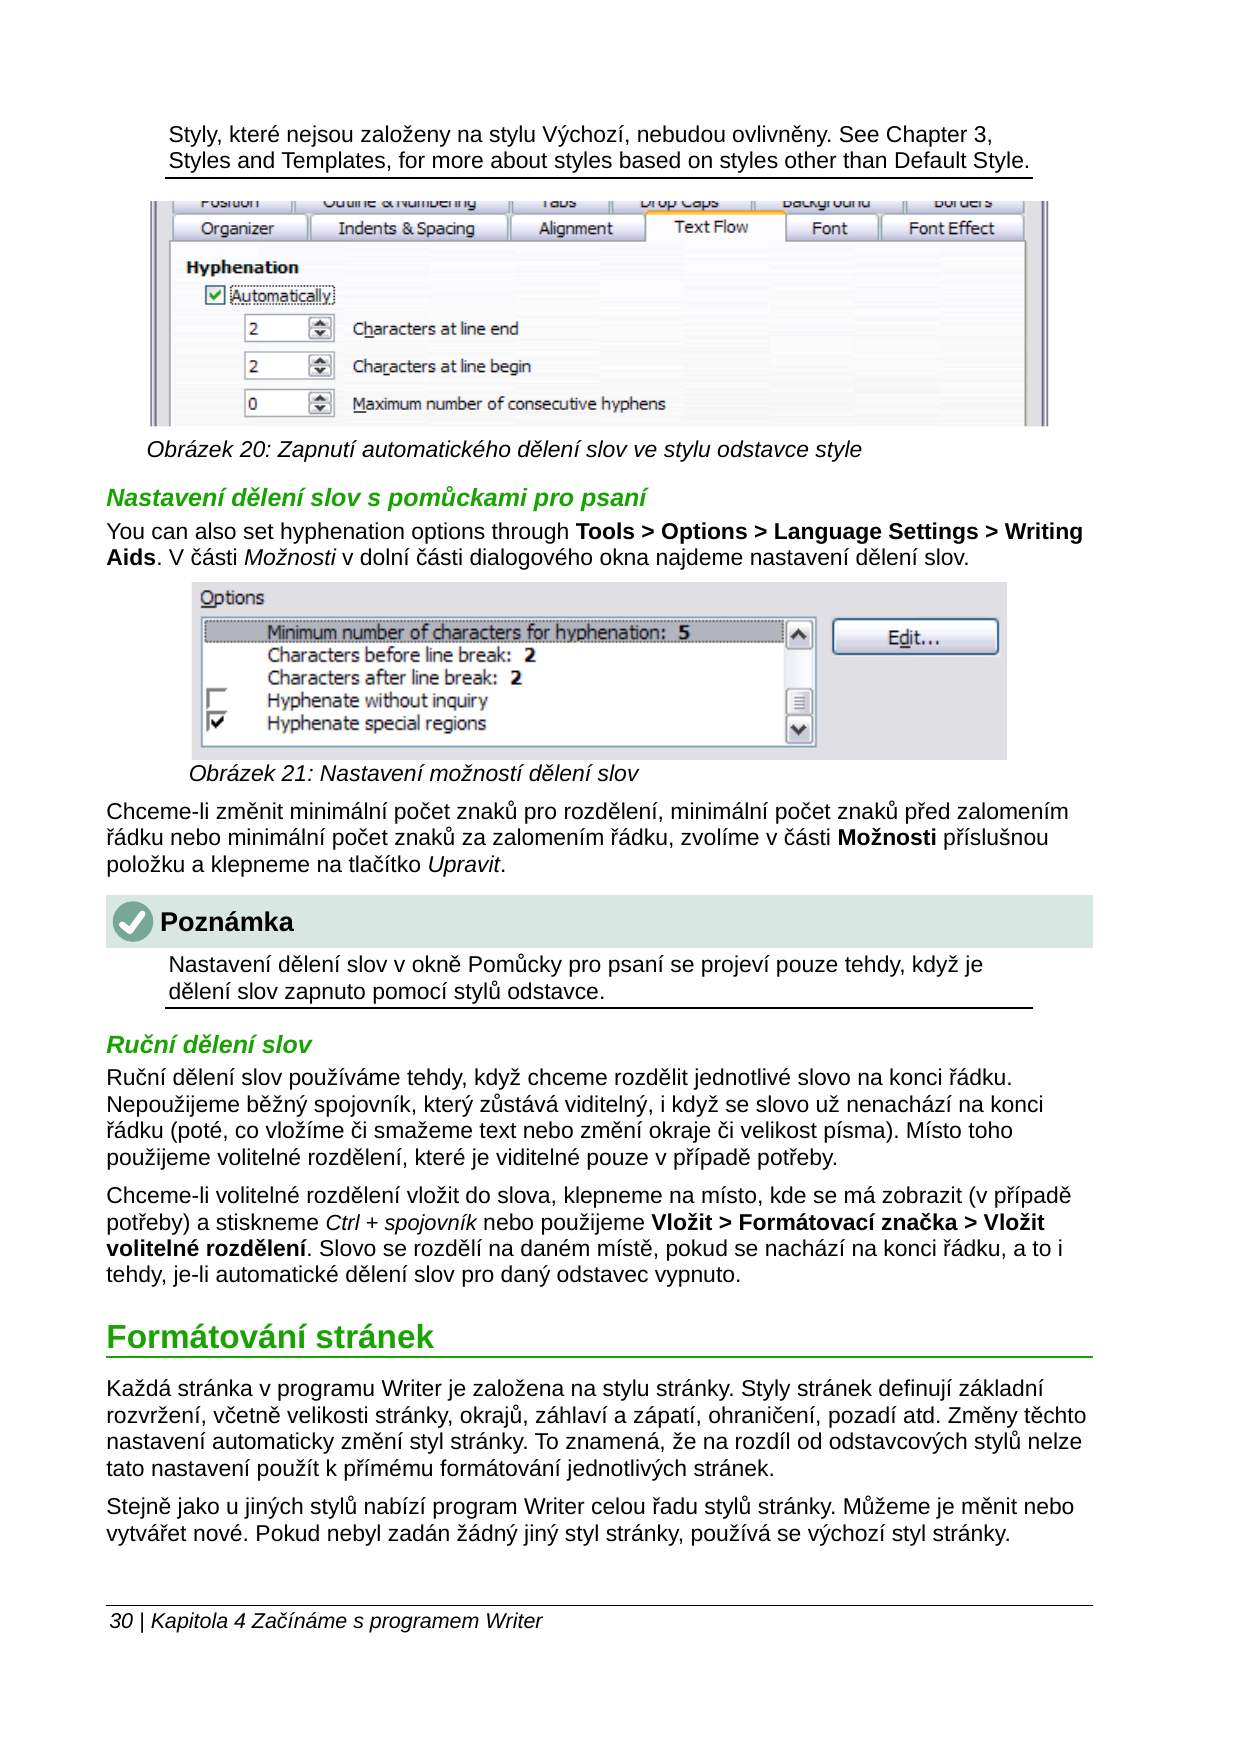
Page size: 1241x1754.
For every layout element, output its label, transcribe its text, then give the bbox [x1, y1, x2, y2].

text Obrázek 21: Nastavení možností dělení slov [188, 583, 1010, 786]
text You can also set hyphenation options through Tools > Options > Language Settings > Writing Aids. V části Možnosti v dolní části dialogového okna najdeme nastavení dělení slov. [106, 518, 1093, 570]
text Obrázek 20: Zapnutí automatického dělení slov ve stylu odstavce style [146, 431, 1052, 462]
subtitle Poznámka [106, 895, 1093, 948]
subtitle Formátování stránek [106, 1317, 1093, 1356]
subtitle Ruční dělení slov [106, 1030, 1093, 1058]
text Styly, které nejsou založeny na stylu Výchozí, nebudou ovlivněny. See Chapter 3, Styles and Templates, for more about styles based on styles other than Default Style. [165, 118, 1033, 177]
picture [146, 201, 1053, 431]
text Chceme-li volitelné rozdělení vložit do slova, klepneme na místo, kde se má zobrazit (v případě potřeby) a stiskneme Ctrl + spojovník nebo použijeme Vložit > Formátovací značka > Vložit volitelné rozdělení. Slovo se rozdělí na daném místě, pokud se nachází na konci řádku, a to i tehdy, je-li automatické dělení slov pro daný odstavec vypnuto. [106, 1182, 1093, 1288]
text Nastavení dělení slov v okně Pomůcky pro psaní se projeví pouze tehdy, když je dělení slov zapnuto pomocí stylů odstavce. [165, 948, 1033, 1007]
text [146, 197, 1052, 201]
picture [191, 582, 1008, 760]
text Ruční dělení slov používáme tehdy, když chceme rozdělit jednotlivé slovo na konci řádku. Nepoužijeme běžný spojovník, který zůstává viditelný, i když se slovo už nenachází na konci řádku (poté, co vložíme či smažeme text nebo změní okraje či velikost písma). Místo toho použijeme volitelné rozdělení, které je viditelné pouze v případě potřeby. [106, 1064, 1093, 1170]
text Stejně jako u jiných stylů nabízí program Writer celou řadu stylů stránky. Můžeme je měnit nebo vytvářet nové. Pokud nebyl zadán žádný jiný styl stránky, používá se výchozí styl stránky. [106, 1493, 1093, 1546]
text Chceme-li změnit minimální počet znaků pro rozdělení, minimální počet znaků před zalomením řádku nebo minimální počet znaků za zalomením řádku, zvolíme v části Možnosti příslušnou položku a klepneme na tlačítko Upravit. [106, 798, 1093, 877]
subtitle Nastavení dělení slov s pomůckami pro psaní [106, 483, 1093, 512]
text Každá stránka v programu Writer je založena na stylu stránky. Styly stránek definují základní rozvržení, včetně velikosti stránky, okrajů, záhlaví a zápatí, ohraničení, pozadí atd. Změny těchto nastavení automaticky změní styl stránky. To znamená, že na rozdíl od odstavcových stylů nelze tato nastavení použít k přímému formátování jednotlivých stránek. [106, 1375, 1093, 1481]
